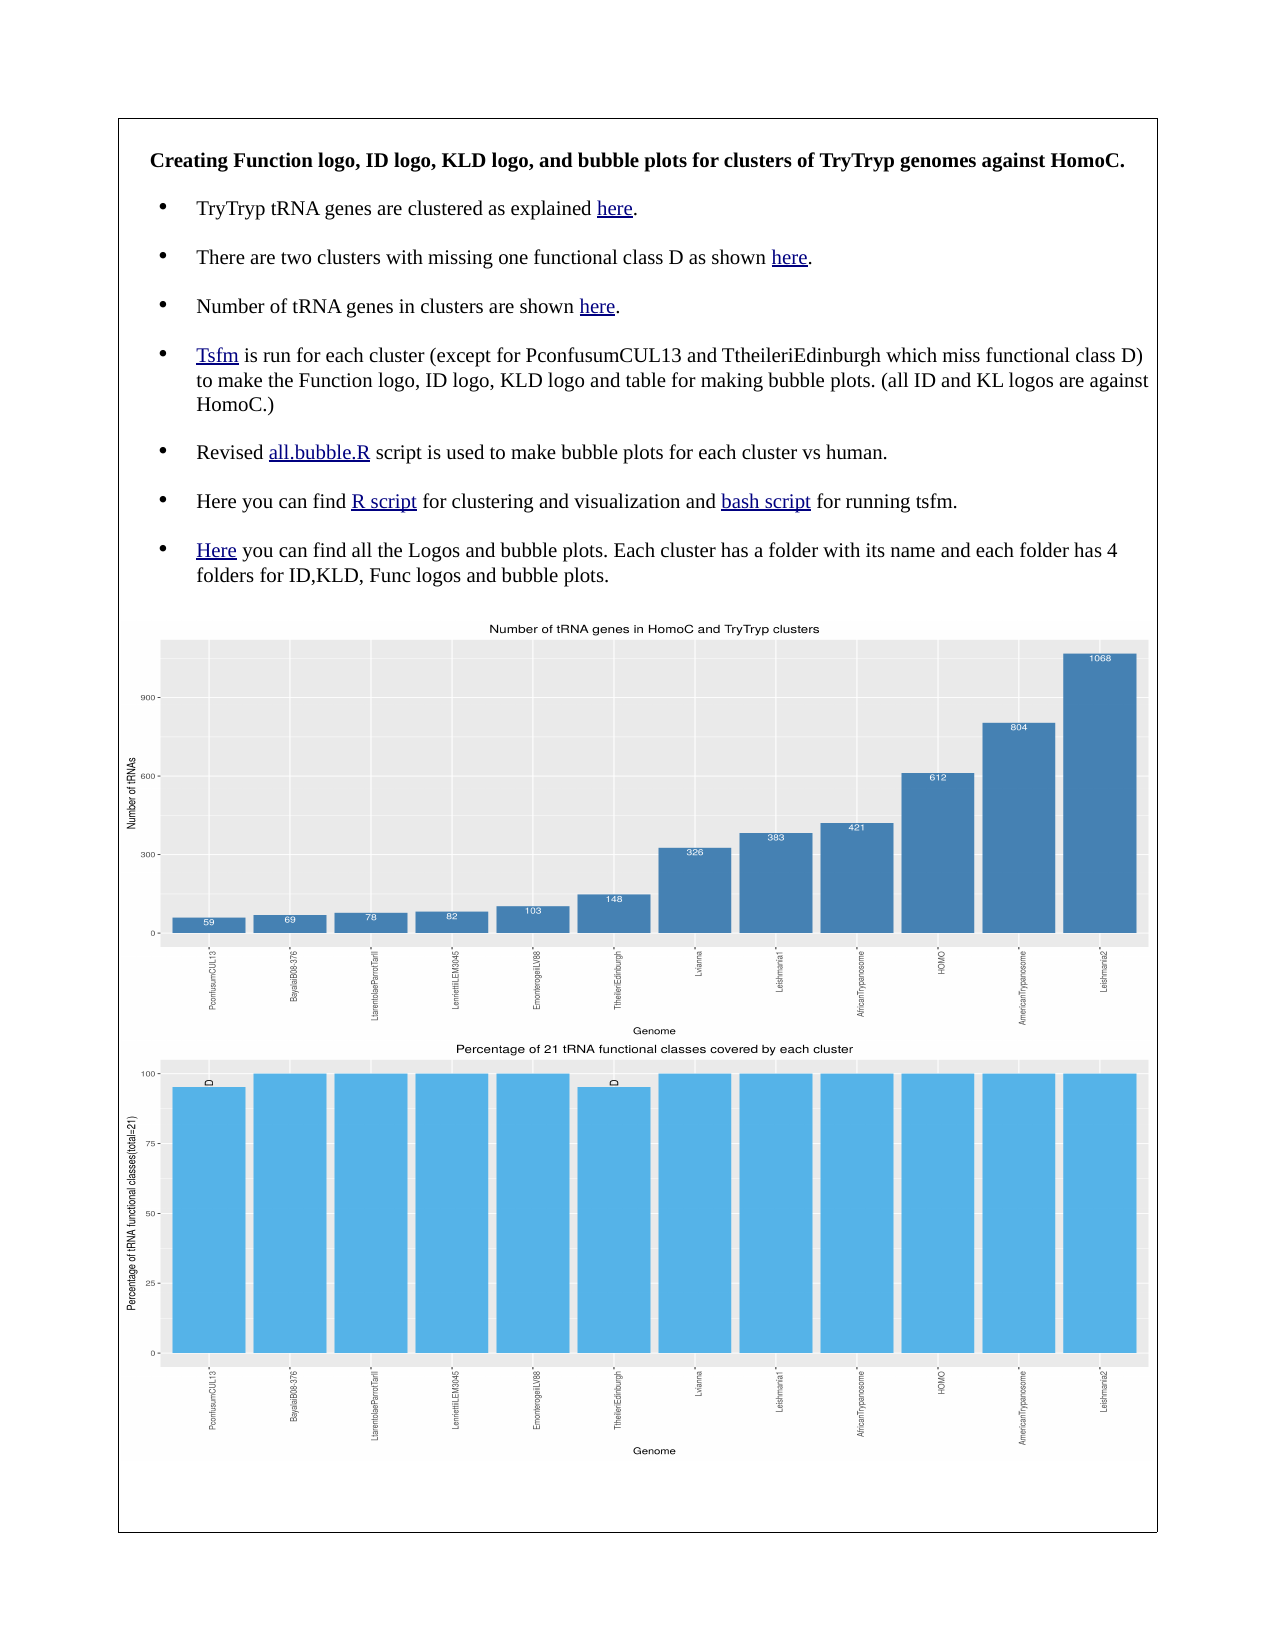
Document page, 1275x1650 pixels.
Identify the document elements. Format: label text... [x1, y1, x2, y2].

list Tsfm is run for each cluster (except for PconfusumCUL13 and TtheileriEdinburgh which miss functional class D) to make the Function logo, ID logo, KLD logo and table for making bubble plots. (all ID and KL logos are against HomoC.) [159, 343, 1154, 416]
list Number of tRNA genes in clusters are shown here. [159, 294, 1154, 318]
list TryTryp tRNA genes are clustered as explained here. [159, 196, 1154, 221]
list Here you can find R script for clustering and visualization and bash script for running tsfm. [159, 489, 1154, 513]
list Revised all.bubble.R script is used to make bubble plots for each cluster vs human. [159, 440, 1154, 464]
picture [121, 620, 1154, 1461]
list Here you can find all the Logos and bubble plots. Each cluster has a folder with its name and each folder has 4 folders for ID,KLD, Func logos and bubble plots. [159, 538, 1154, 587]
list There are two clusters with missing one functional class D as shown here. [159, 245, 1154, 269]
text Creating Function logo, ID logo, KLD logo, and bubble plots for clusters of TryTryp genomes against HomoC. [121, 148, 1154, 172]
